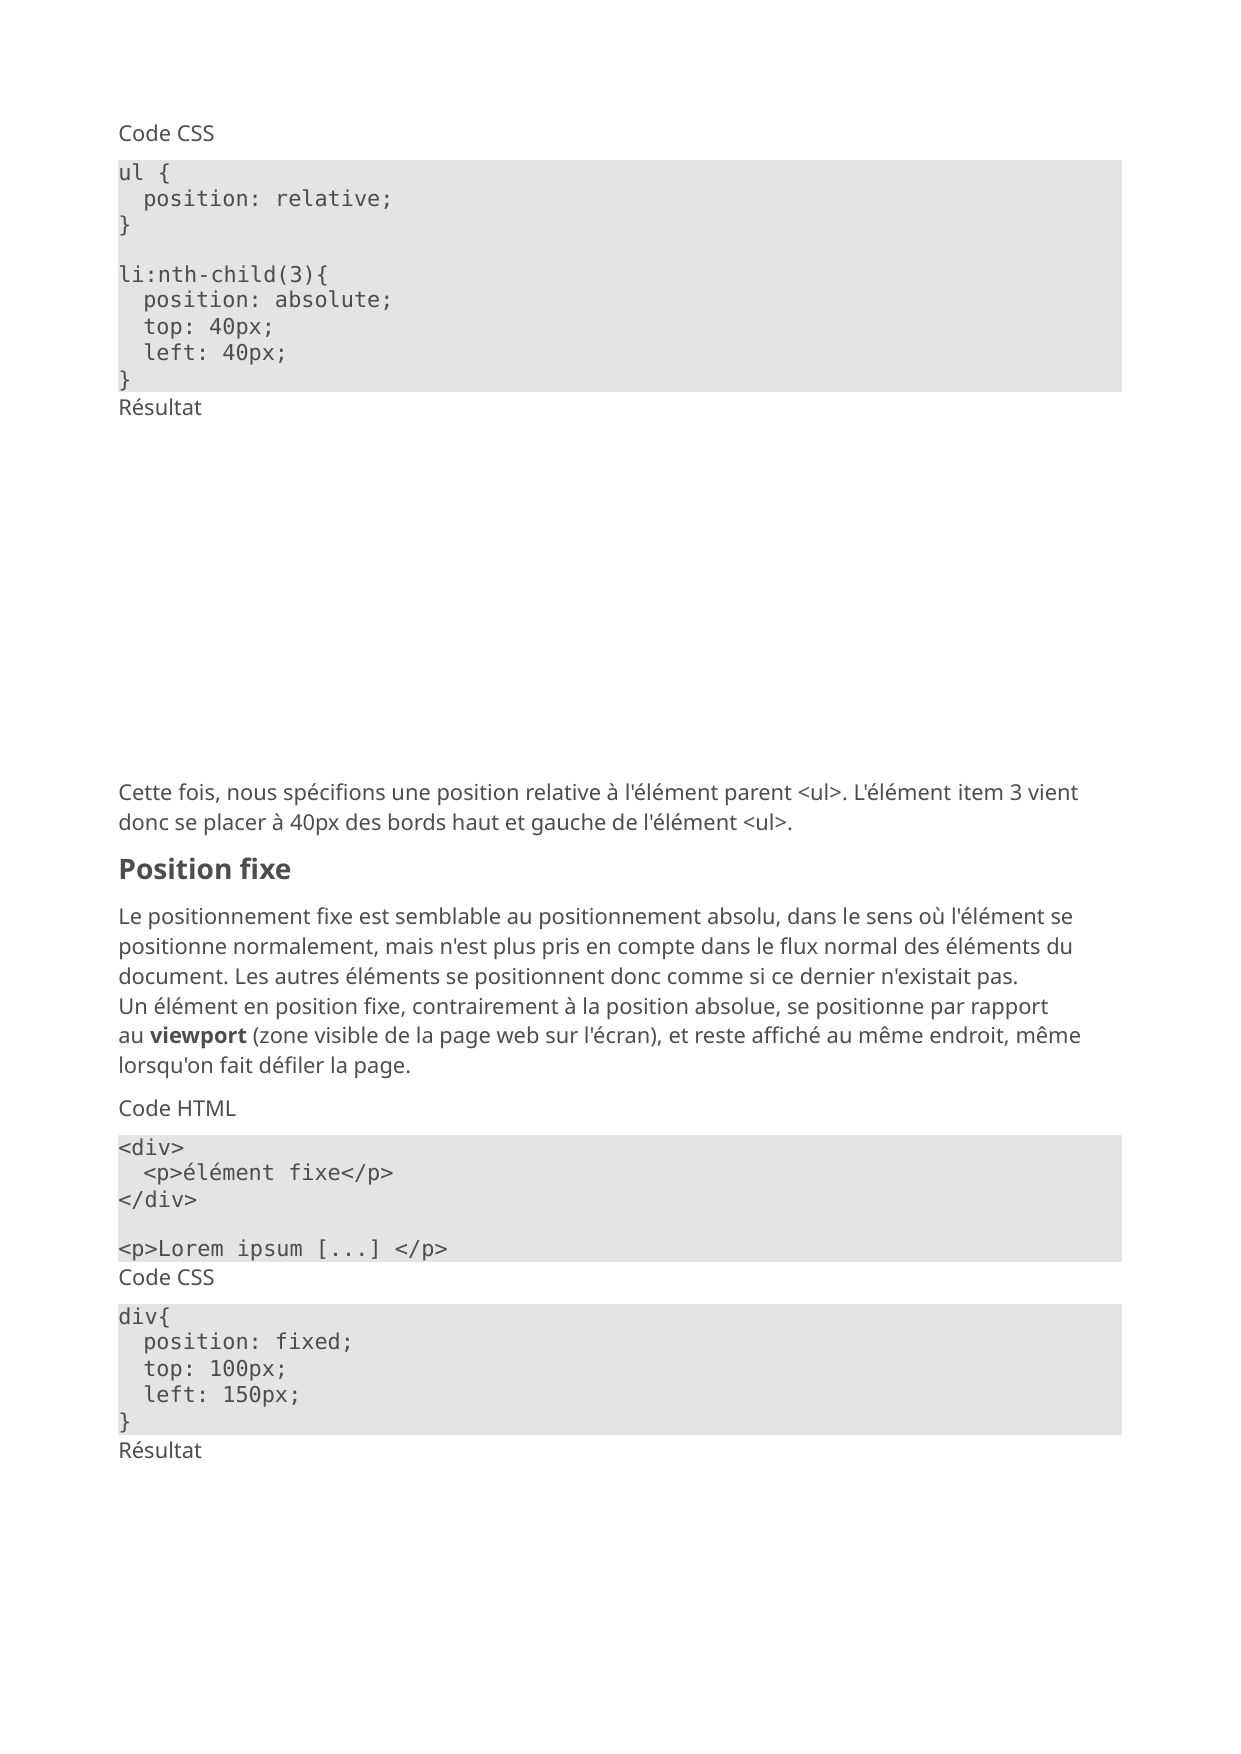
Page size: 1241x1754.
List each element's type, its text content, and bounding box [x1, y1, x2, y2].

text Le positionnement fixe est semblable au positionnement absolu, dans le sens où l'élément se positionne normalement, mais n'est plus pris en compte dans le flux normal des éléments du document. Les autres éléments se positionnent donc comme si ce dernier n'existait pas. Un élément en position fixe, contrairement à la position absolue, se positionne par rapport au viewport (zone visible de la page web sur l'écran), et reste affiché au même endroit, même lorsqu'on fait défiler la page. [118, 901, 1122, 1080]
text Résultat [118, 1435, 1122, 1464]
subtitle Position fixe [118, 849, 1122, 887]
text <div> [118, 1135, 1122, 1160]
text Code CSS [118, 118, 1122, 148]
text } [118, 1409, 1122, 1435]
text } [118, 367, 1122, 392]
text <p>Lorem ipsum [...] </p> [118, 1236, 1122, 1262]
text Cette fois, nous spécifions une position relative à l'élément parent <ul>. L'élément item 3 vient donc se placer à 40px des bords haut et gauche de l'élément <ul>. [118, 777, 1122, 836]
text } [118, 212, 1122, 238]
text left: 40px; [118, 340, 1122, 367]
text Code CSS [118, 1262, 1122, 1291]
text position: absolute; [118, 287, 1122, 314]
text top: 100px; [118, 1356, 1122, 1383]
text position: fixed; [118, 1329, 1122, 1356]
text div{ [118, 1304, 1122, 1329]
text Code HTML [118, 1093, 1122, 1122]
text top: 40px; [118, 314, 1122, 340]
text li:nth-child(3){ [118, 262, 1122, 287]
text Résultat [118, 392, 1122, 422]
text ul { [118, 160, 1122, 186]
text </div> [118, 1187, 1122, 1212]
text position: relative; [118, 186, 1122, 212]
text <p>élément fixe</p> [118, 1160, 1122, 1187]
text left: 150px; [118, 1383, 1122, 1409]
